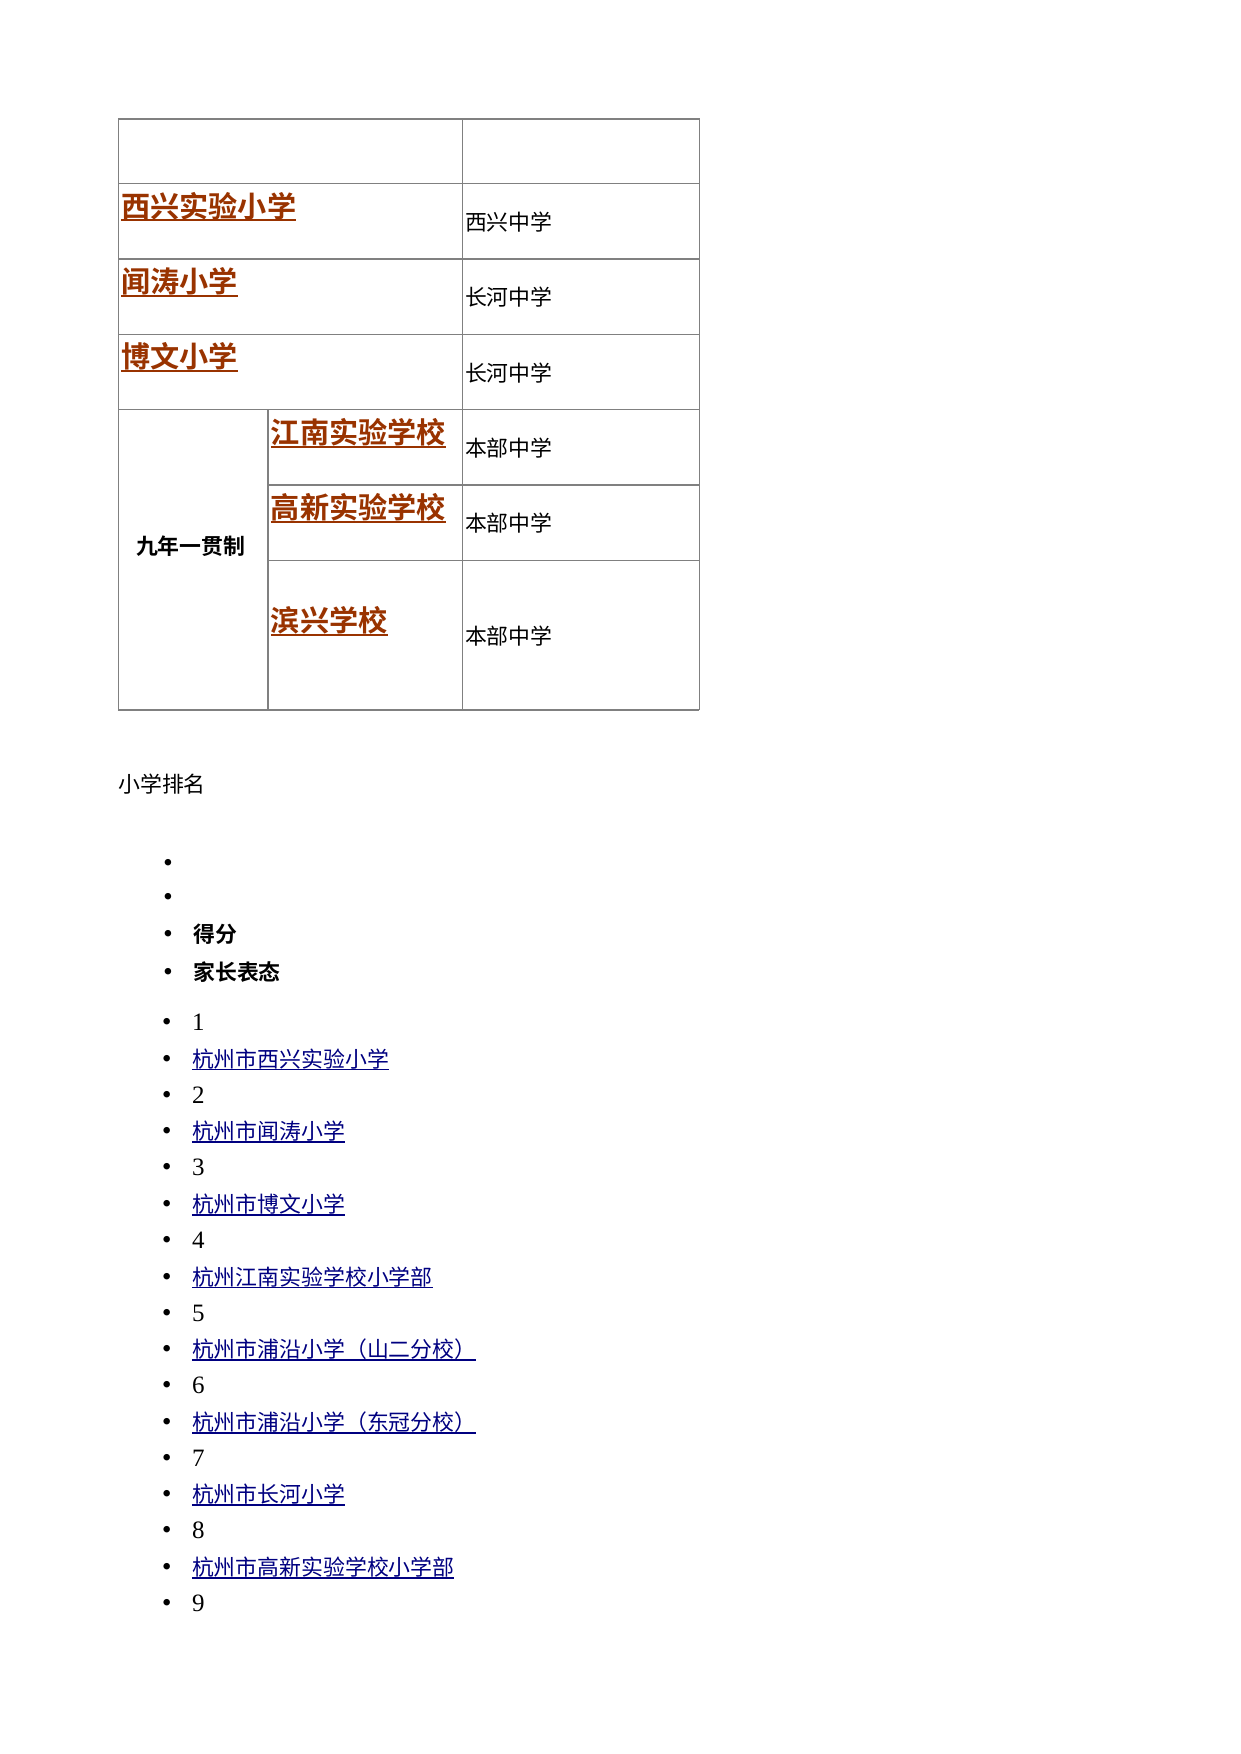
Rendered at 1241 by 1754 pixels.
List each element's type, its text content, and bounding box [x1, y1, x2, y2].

list 2 [162, 1080, 1122, 1108]
list 杭州市西兴实验小学 [162, 1042, 1122, 1073]
table_cell 江南实验学校 [269, 410, 462, 484]
table_cell 闻涛小学 [119, 260, 462, 333]
list 9 [162, 1588, 1122, 1617]
table_cell 本部中学 [463, 410, 699, 484]
table_cell 滨兴学校 [269, 561, 462, 709]
table_cell 本部中学 [463, 561, 699, 709]
table_cell 九年一贯制 [119, 410, 267, 709]
table_cell 高新实验学校 [269, 486, 462, 560]
list 5 [162, 1298, 1122, 1326]
table_cell 西兴中学 [463, 184, 699, 258]
list 6 [162, 1370, 1122, 1399]
list 家长表态 [164, 955, 1122, 986]
list 得分 [164, 917, 1122, 948]
list 4 [162, 1225, 1122, 1254]
list 3 [162, 1152, 1122, 1181]
list 杭州市浦沿小学（山二分校） [162, 1332, 1122, 1364]
table_cell 本部中学 [463, 486, 699, 560]
list 杭州市高新实验学校小学部 [162, 1550, 1122, 1582]
list 8 [162, 1515, 1122, 1544]
list 杭州江南实验学校小学部 [162, 1259, 1122, 1291]
table_cell 西兴实验小学 [119, 184, 462, 258]
list 杭州市博文小学 [162, 1187, 1122, 1219]
list 杭州市长河小学 [162, 1477, 1122, 1509]
list 7 [162, 1443, 1122, 1472]
list 1 [162, 1007, 1122, 1036]
table_cell [463, 120, 699, 183]
table_cell 长河中学 [463, 260, 699, 333]
table_cell 长河中学 [463, 335, 699, 409]
text 小学排名 [118, 767, 1122, 799]
list 杭州市浦沿小学（东冠分校） [162, 1405, 1122, 1436]
table_cell [119, 120, 462, 183]
list 杭州市闻涛小学 [162, 1114, 1122, 1146]
table_cell 博文小学 [119, 335, 462, 409]
